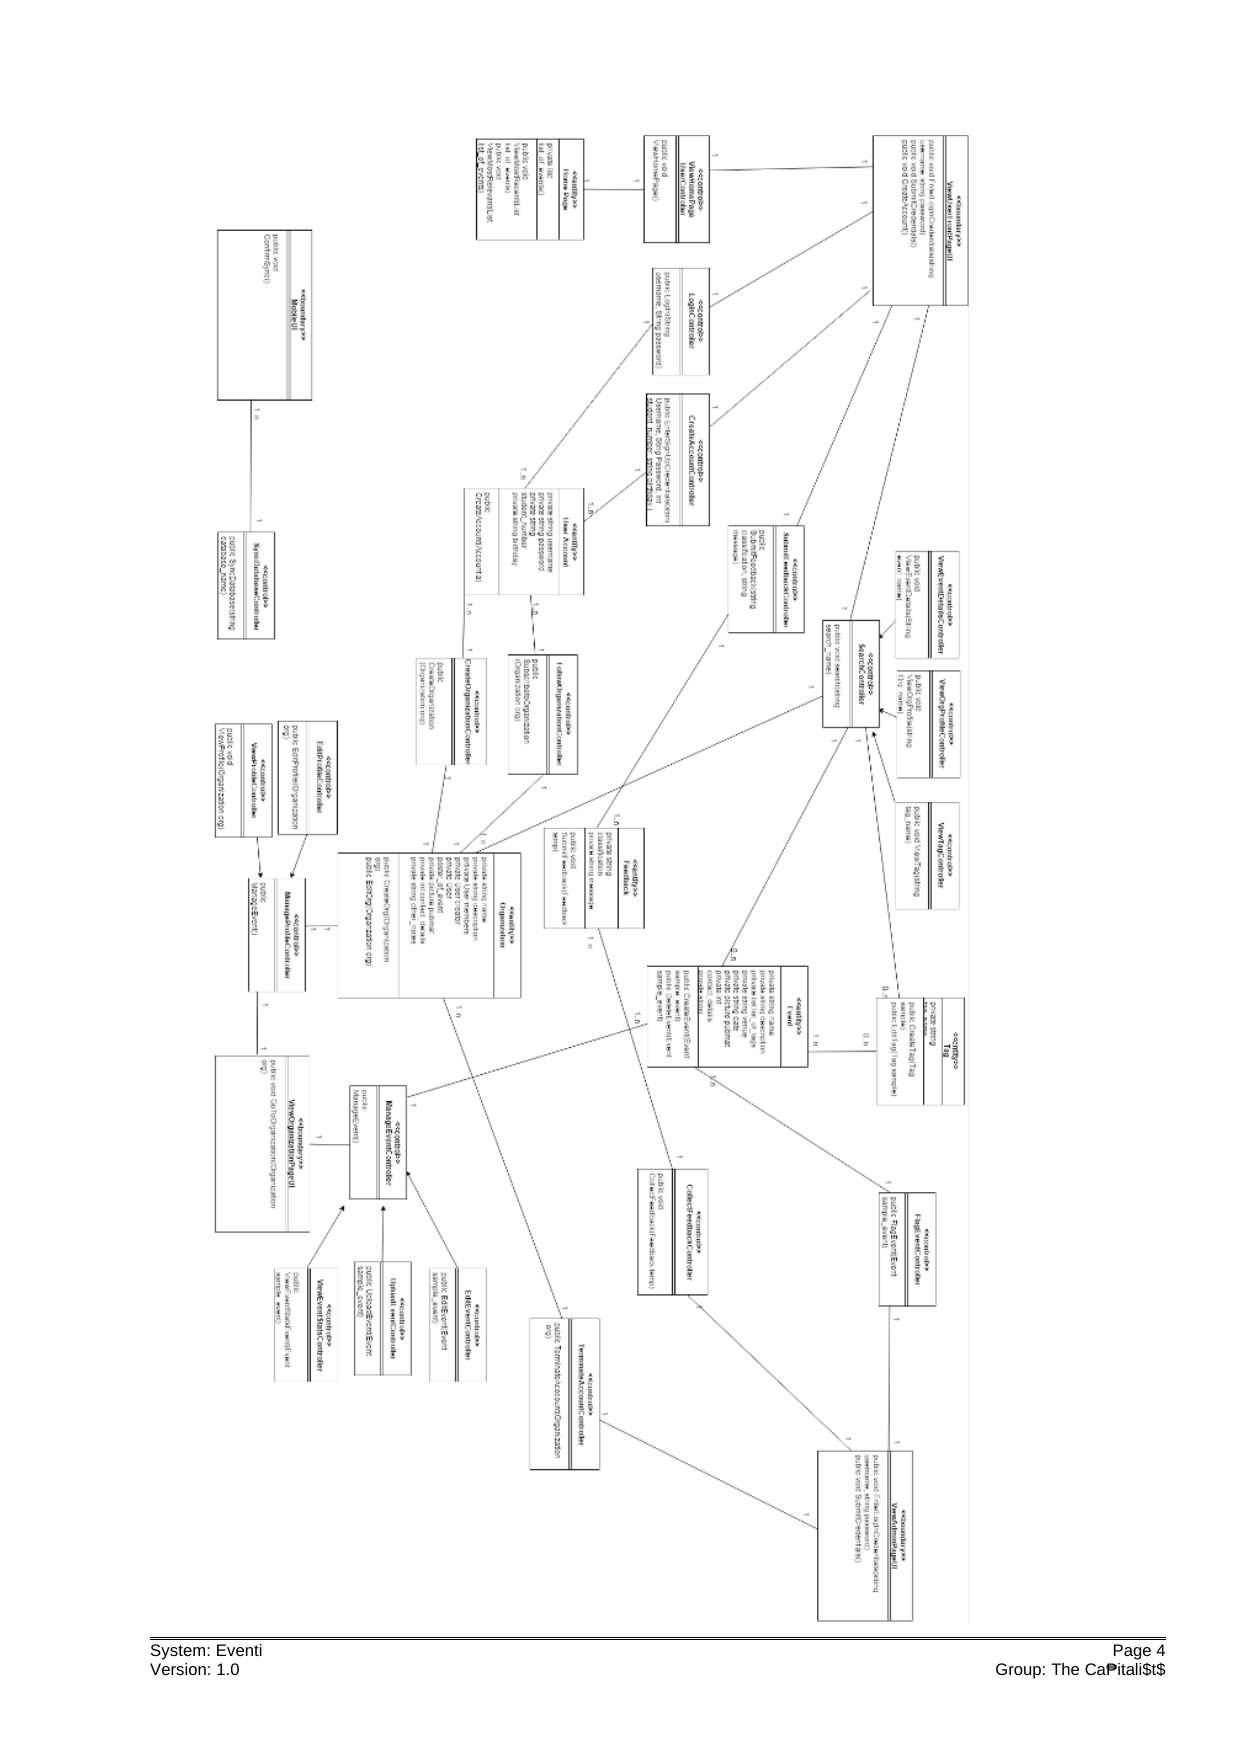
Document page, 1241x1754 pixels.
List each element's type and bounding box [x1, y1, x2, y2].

picture [210, 135, 970, 1623]
